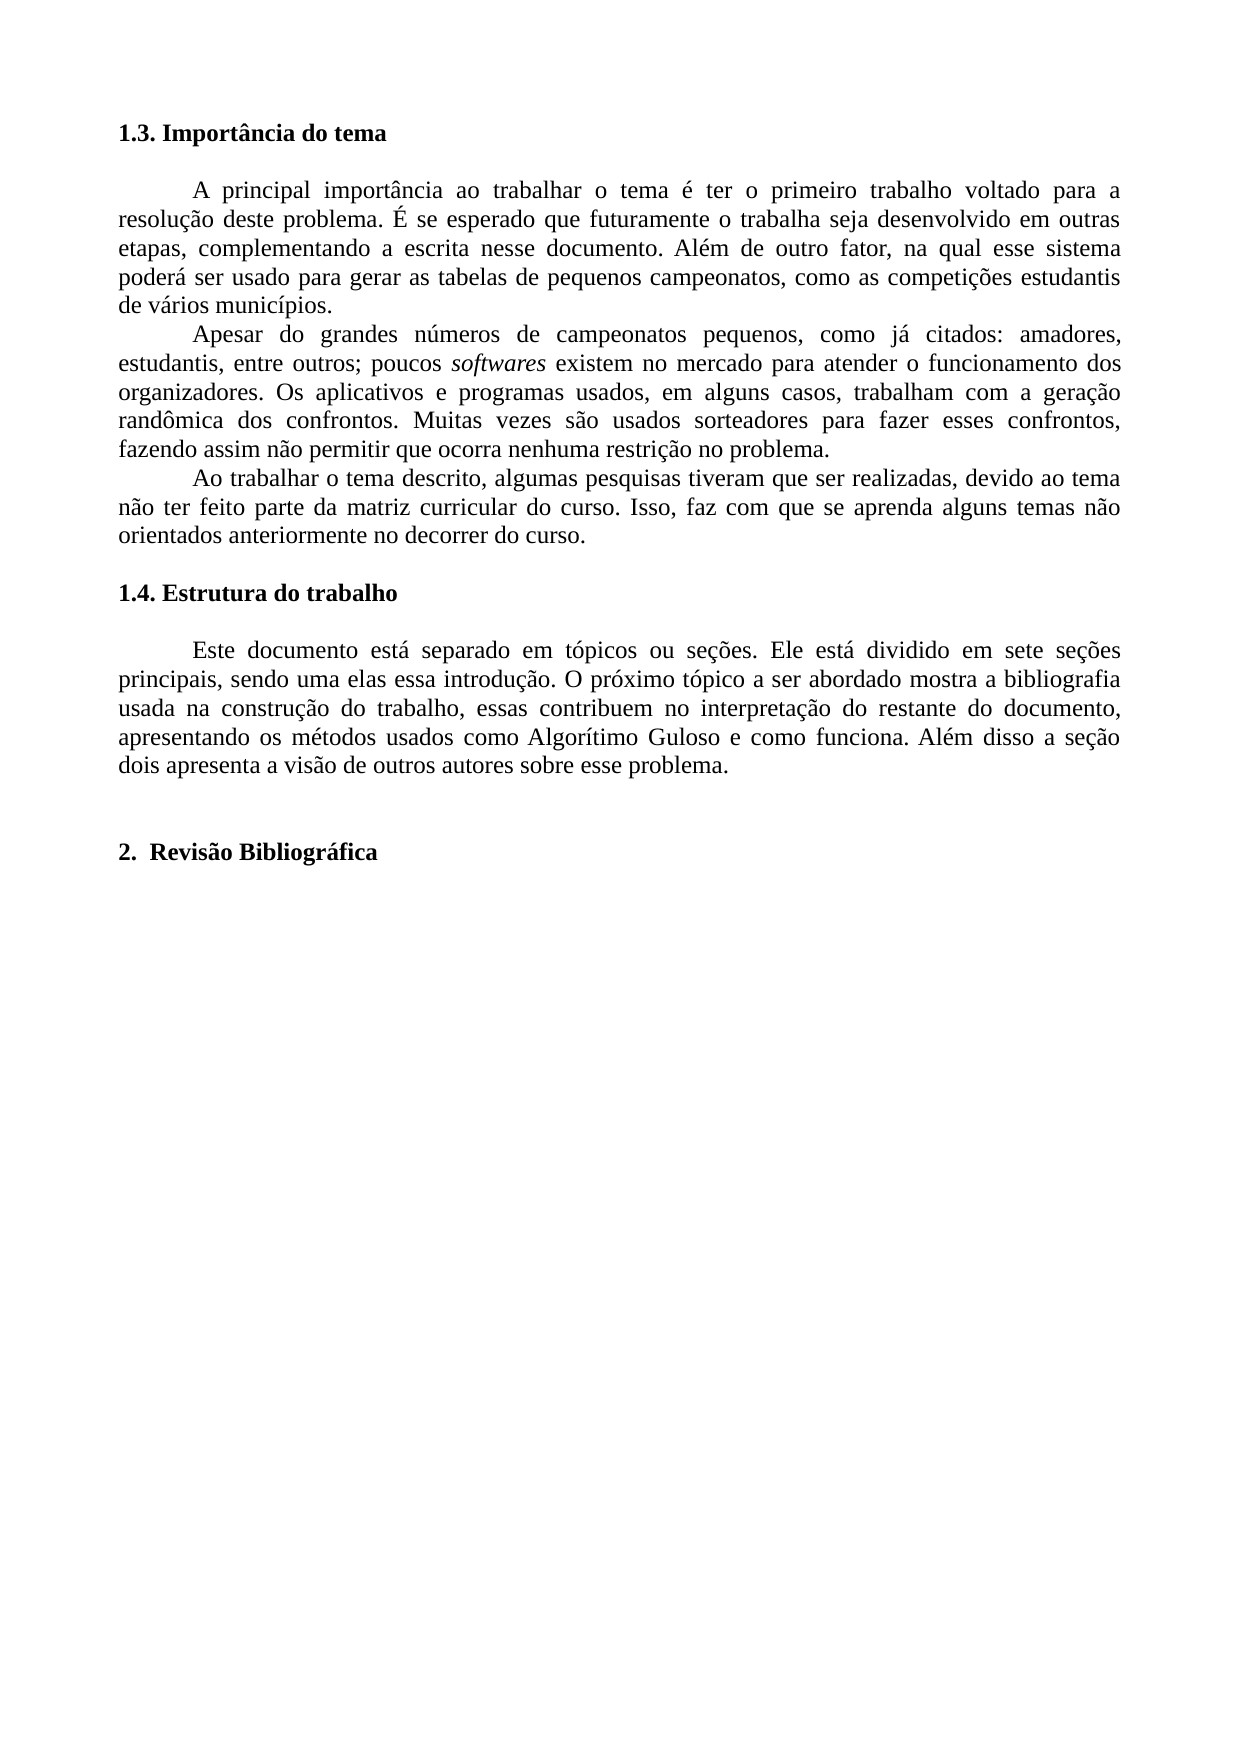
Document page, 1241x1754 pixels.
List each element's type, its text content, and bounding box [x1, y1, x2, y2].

text Apesar do grandes números de campeonatos pequenos, como já citados: amadores, estudantis, entre outros; poucos softwares existem no mercado para atender o funcionamento dos organizadores. Os aplicativos e programas usados, em alguns casos, trabalham com a geração randômica dos confrontos. Muitas vezes são usados sorteadores para fazer esses confrontos, fazendo assim não permitir que ocorra nenhuma restrição no problema. [118, 319, 1122, 463]
text 1.3. Importância do tema [118, 118, 1122, 147]
text A principal importância ao trabalhar o tema é ter o primeiro trabalho voltado para a resolução deste problema. É se esperado que futuramente o trabalha seja desenvolvido em outras etapas, complementando a escrita nesse documento. Além de outro fator, na qual esse sistema poderá ser usado para gerar as tabelas de pequenos campeonatos, como as competições estudantis de vários municípios. [118, 176, 1122, 319]
text 1.4. Estrutura do trabalho [118, 578, 1122, 607]
text 2. Revisão Bibliográfica [118, 837, 1122, 866]
text Ao trabalhar o tema descrito, algumas pesquisas tiveram que ser realizadas, devido ao tema não ter feito parte da matriz curricular do curso. Isso, faz com que se aprenda alguns temas não orientados anteriormente no decorrer do curso. [118, 463, 1122, 549]
text Este documento está separado em tópicos ou seções. Ele está dividido em sete seções principais, sendo uma elas essa introdução. O próximo tópico a ser abordado mostra a bibliografia usada na construção do trabalho, essas contribuem no interpretação do restante do documento, apresentando os métodos usados como Algorítimo Guloso e como funciona. Além disso a seção dois apresenta a visão de outros autores sobre esse problema. [118, 636, 1122, 779]
